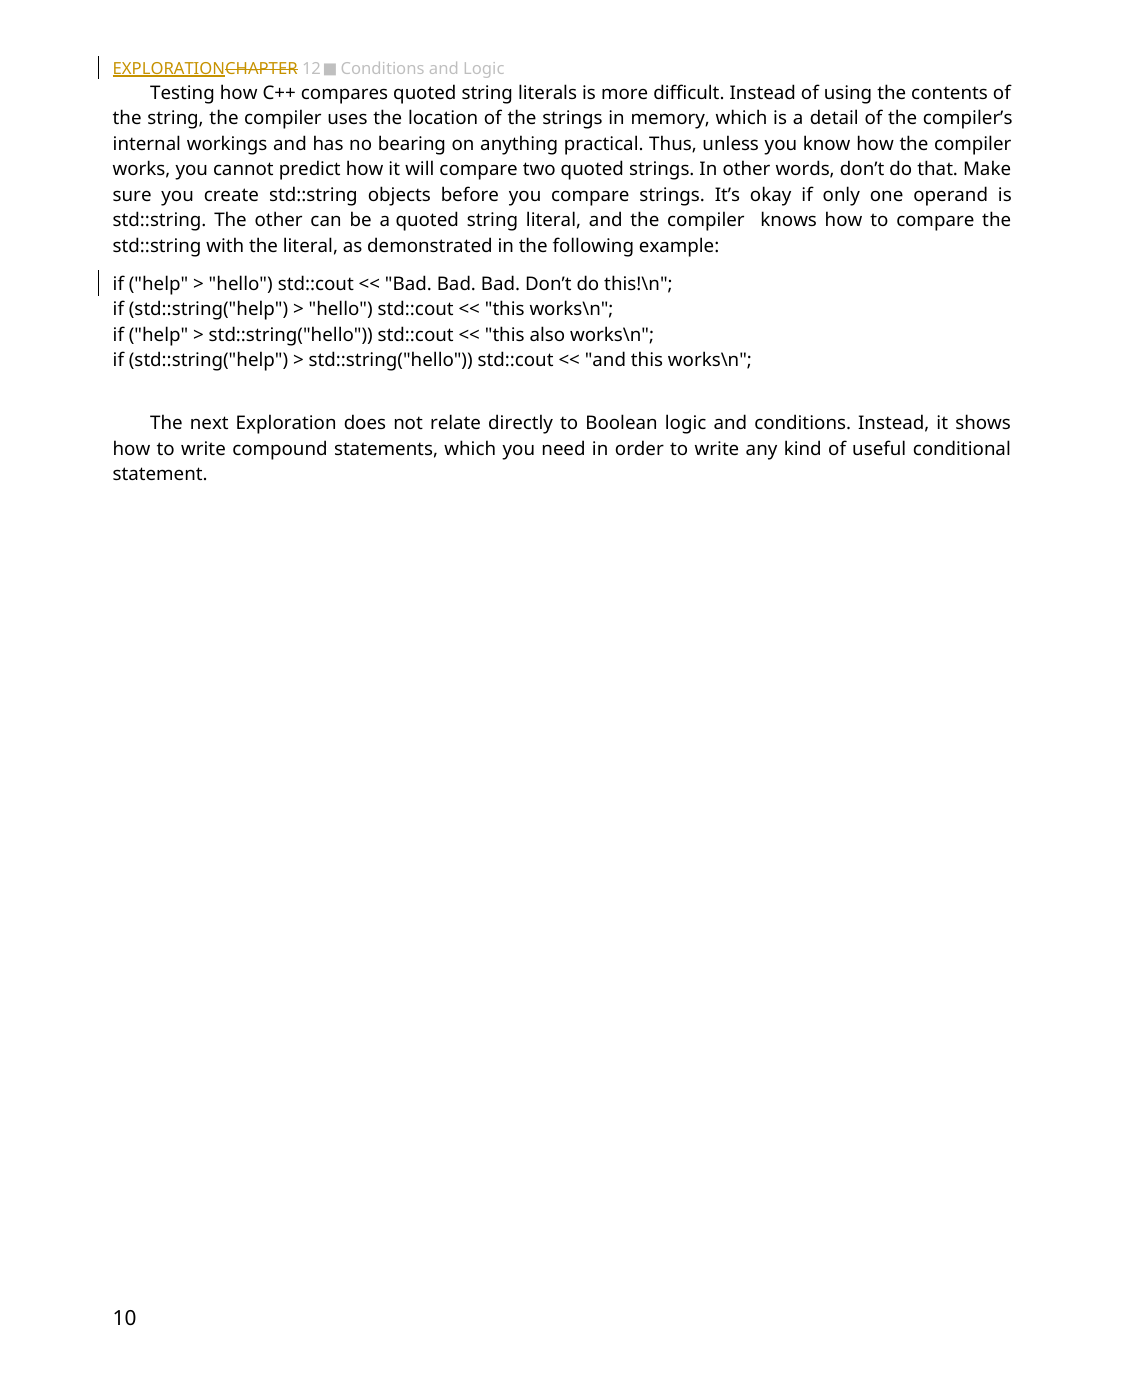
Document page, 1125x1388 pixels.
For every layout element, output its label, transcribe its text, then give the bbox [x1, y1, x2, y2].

text The next Exploration does not relate directly to Boolean logic and conditions. Instead, it shows how to write compound statements, which you need in order to write any kind of useful conditional statement. [112, 410, 1012, 486]
text if ("help" > "hello") std::cout << "Bad. Bad. Bad. Don’t do this!\n"; [112, 270, 1012, 296]
text if ("help" > std::string("hello")) std::cout << "this also works\n"; [112, 321, 1012, 347]
text Testing how C++ compares quoted string literals is more difficult. Instead of using the contents of the string, the compiler uses the location of the strings in memory, which is a detail of the compiler’s internal workings and has no bearing on anything practical. Thus, unless you know how the compiler works, you cannot predict how it will compare two quoted strings. In other words, don’t do that. Make sure you create std::string objects before you compare strings. It’s okay if only one operand is std::string. The other can be a quoted string literal, and the compiler knows how to compare the std::string with the literal, as demonstrated in the following example: [112, 79, 1012, 258]
text if (std::string("help") > "hello") std::cout << "this works\n"; [112, 296, 1012, 321]
text if (std::string("help") > std::string("hello")) std::cout << "and this works\n"; [112, 347, 1012, 372]
